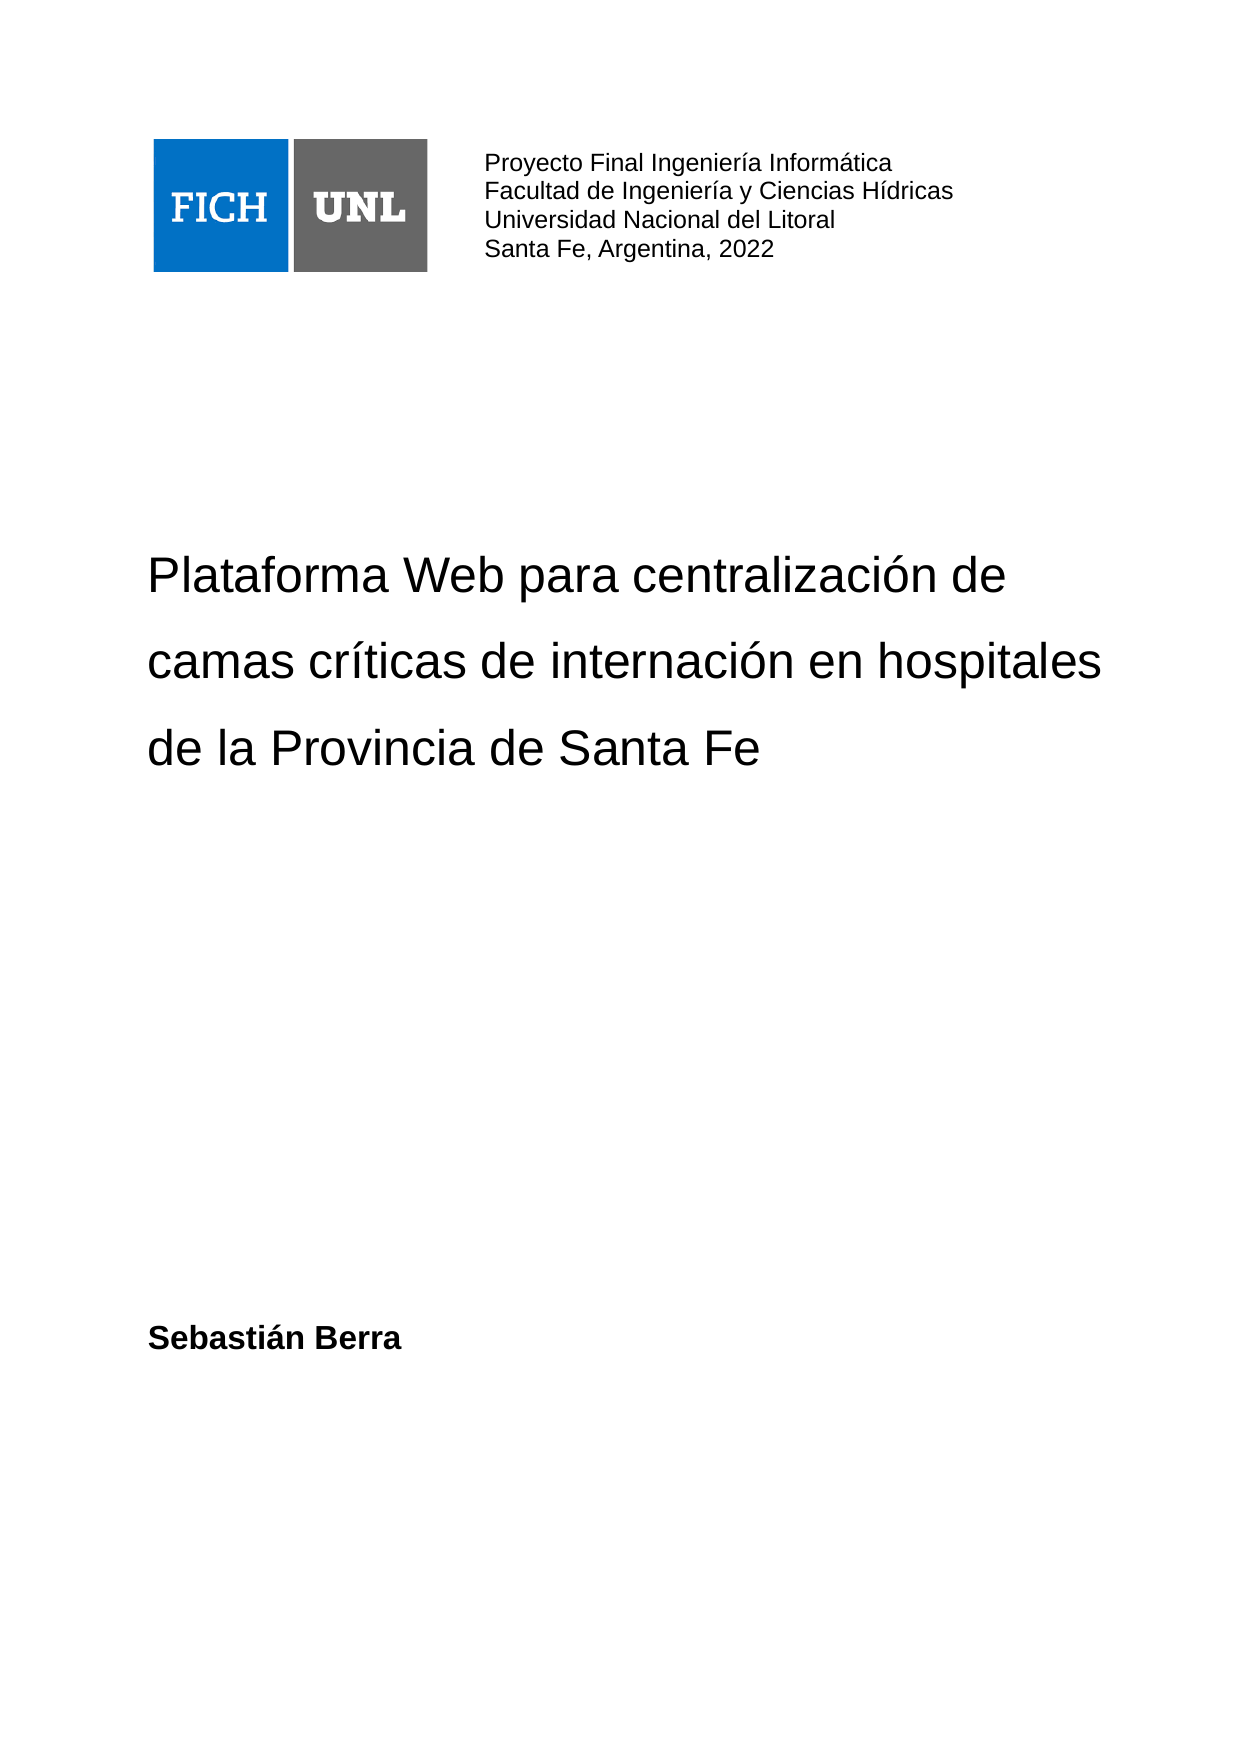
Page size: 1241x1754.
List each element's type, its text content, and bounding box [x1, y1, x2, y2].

picture [153, 139, 428, 272]
subtitle Sebastián Berra [148, 1318, 1122, 1356]
subtitle Plataforma Web para centralización de camas críticas de internación en hospitales de la Provincia de Santa Fe [148, 546, 1122, 776]
